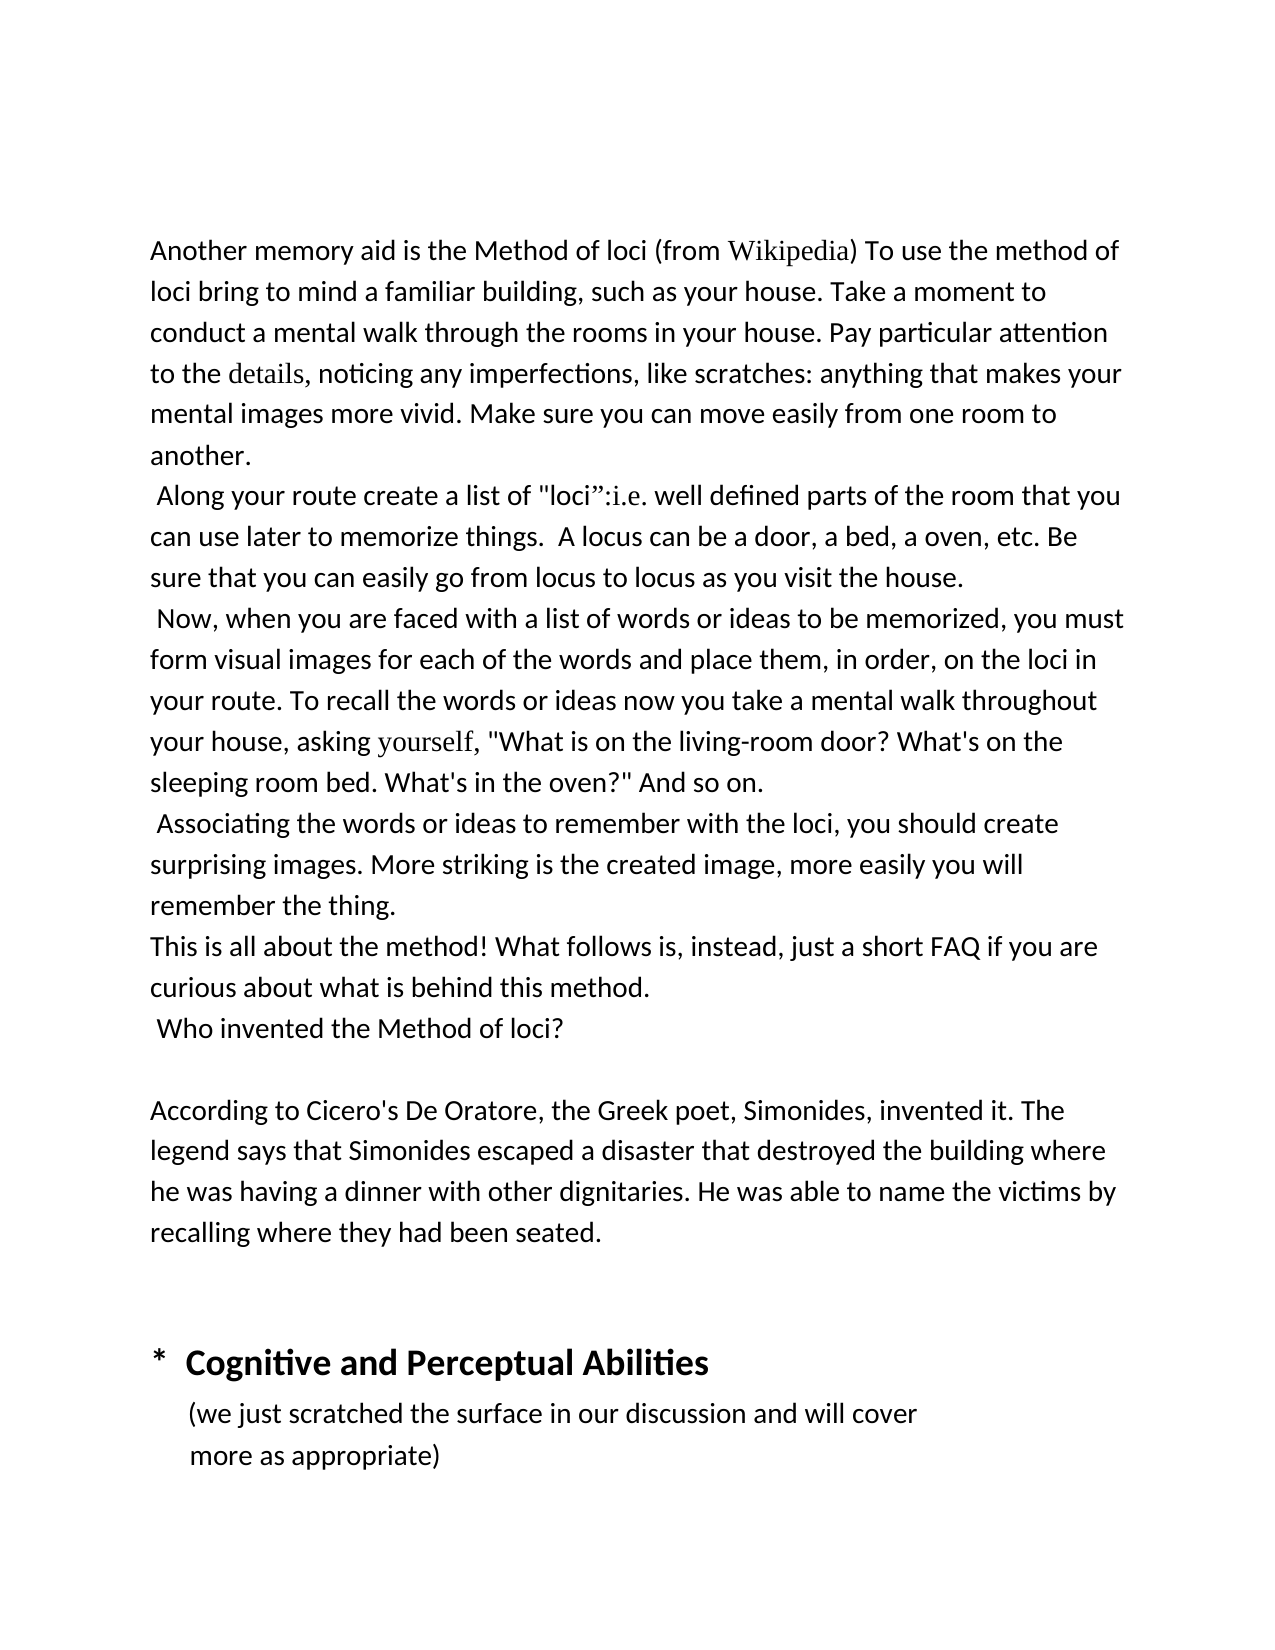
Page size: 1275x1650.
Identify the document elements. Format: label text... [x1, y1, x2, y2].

text Another memory aid is the Method of loci (from Wikipedia) To use the method of loci bring to mind a familiar building, such as your house. Take a moment to conduct a mental walk through the rooms in your house. Pay particular attention to the details, noticing any imperfections, like scratches: anything that makes your mental images more vivid. Make sure you can move easily from one room to another. Along your route create a list of "loci”:i.e. well defined parts of the room that you can use later to memorize things. A locus can be a door, a bed, a oven, etc. Be sure that you can easily go from locus to locus as you visit the house. Now, when you are faced with a list of words or ideas to be memorized, you must form visual images for each of the words and place them, in order, on the loci in your route. To recall the words or ideas now you take a mental walk throughout your house, asking yourself, "What is on the living-room door? What's on the sleeping room bed. What's in the oven?" And so on. Associating the words or ideas to remember with the loci, you should create surprising images. More striking is the created image, more easily you will remember the thing. This is all about the method! What follows is, instead, just a short FAQ if you are curious about what is behind this method. Who invented the Method of loci? According to Cicero's De Oratore, the Greek poet, Simonides, invented it. The legend says that Simonides escaped a disaster that destroyed the building where he was having a dinner with other dignitaries. He was able to name the victims by recalling where they had been seated. * Cognitive and Perceptual Abilities (we just scratched the surface in our discussion and will cover more as appropriate) [150, 150, 1125, 1472]
